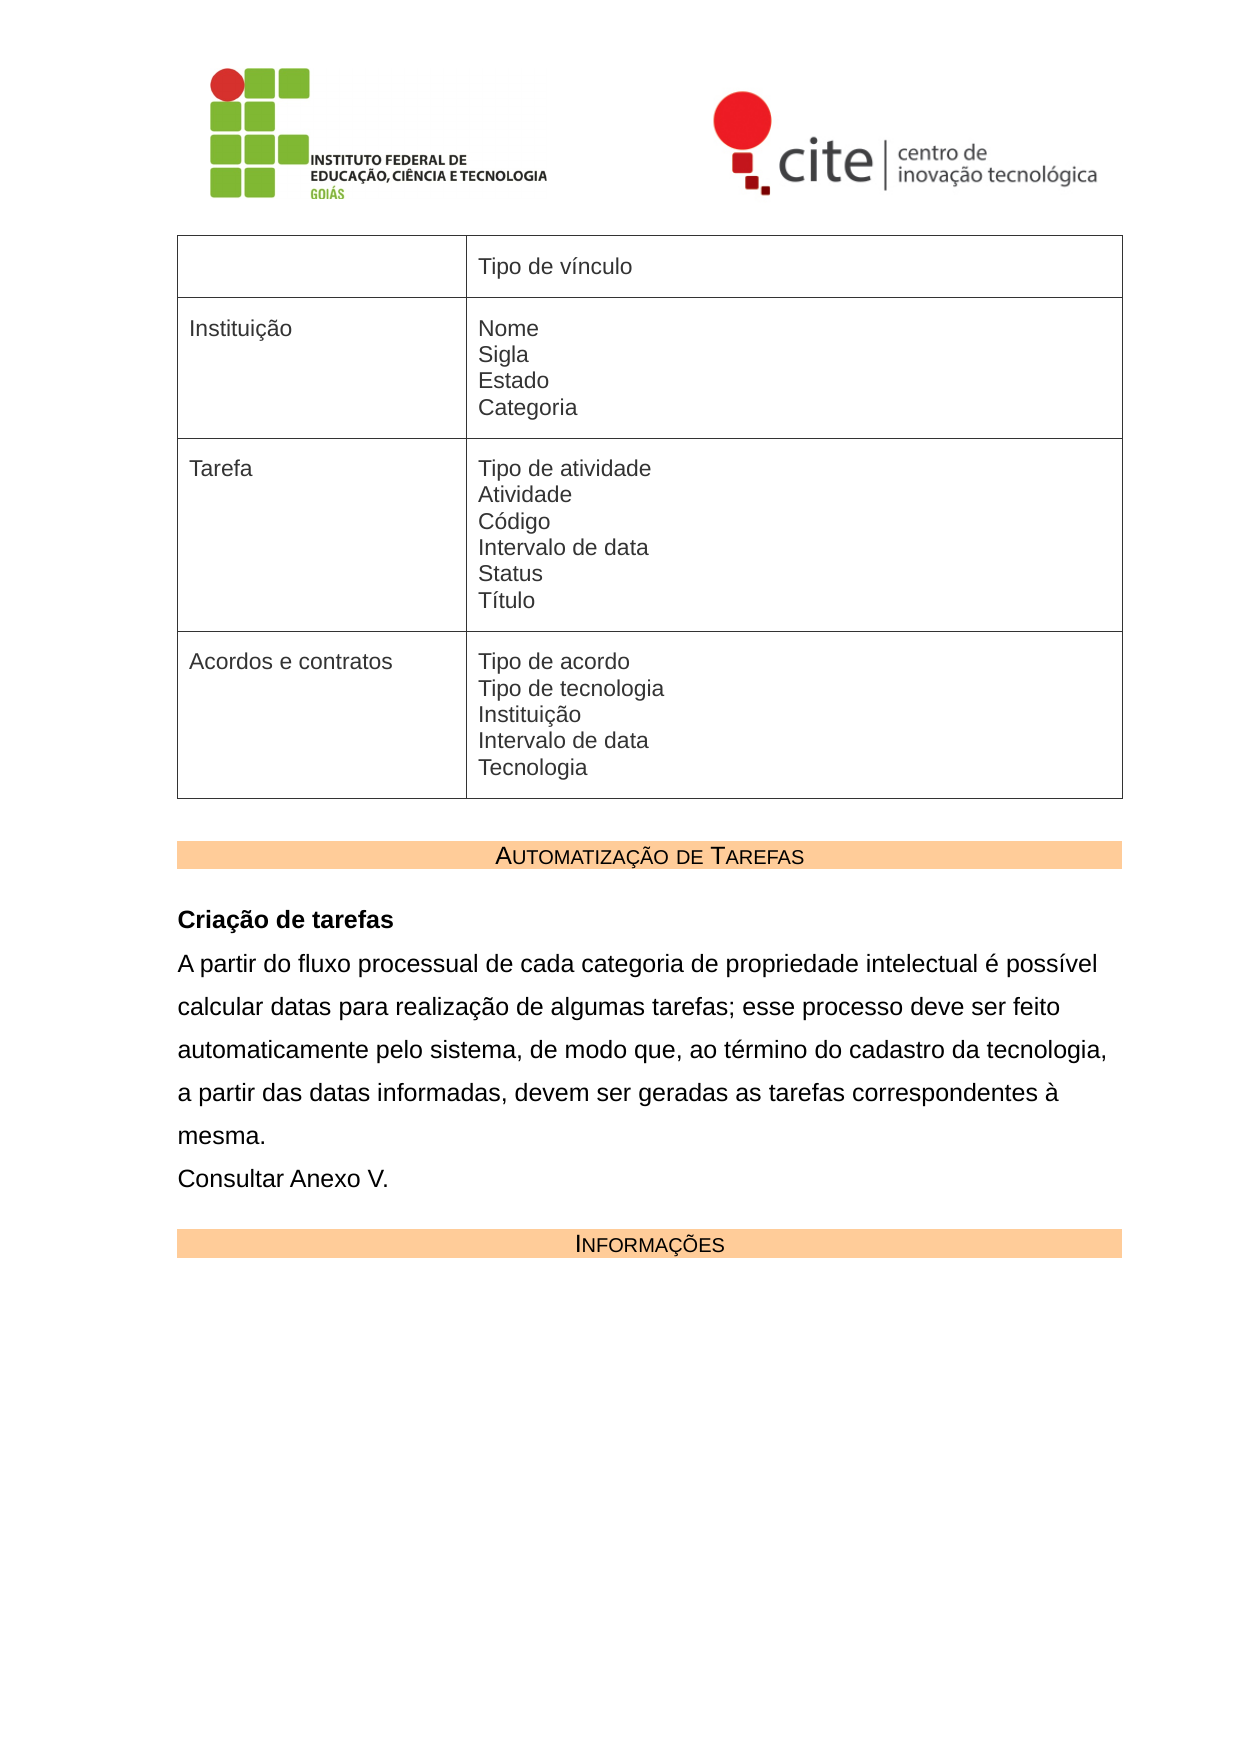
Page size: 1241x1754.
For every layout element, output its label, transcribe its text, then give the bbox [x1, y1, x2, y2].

text Criação de tarefas [177, 905, 1122, 934]
picture [688, 82, 1124, 206]
text Informações [177, 1229, 1122, 1258]
text Automatização de Tarefas [177, 841, 1122, 869]
table_cell [178, 236, 466, 297]
table_cell Tipo de acordo Tipo de tecnologia Instituição Intervalo de data Tecnologia [467, 632, 1122, 797]
table_cell Tipo de atividade Atividade Código Intervalo de data Status Título [467, 439, 1122, 631]
text A partir do fluxo processual de cada categoria de propriedade intelectual é possível calcular datas para realização de algumas tarefas; esse processo deve ser feito automaticamente pelo sistema, de modo que, ao término do cadastro da tecnologia, a partir das datas informadas, devem ser geradas as tarefas correspondentes à mesma. Consultar Anexo V. [177, 948, 1122, 1193]
table_cell Nome Sigla Estado Categoria [467, 298, 1122, 437]
table_cell Tarefa [178, 439, 466, 631]
table_cell Instituição [178, 298, 466, 437]
table_cell Acordos e contratos [178, 632, 466, 797]
picture [210, 68, 547, 199]
table_cell Tipo de vínculo [467, 236, 1122, 297]
